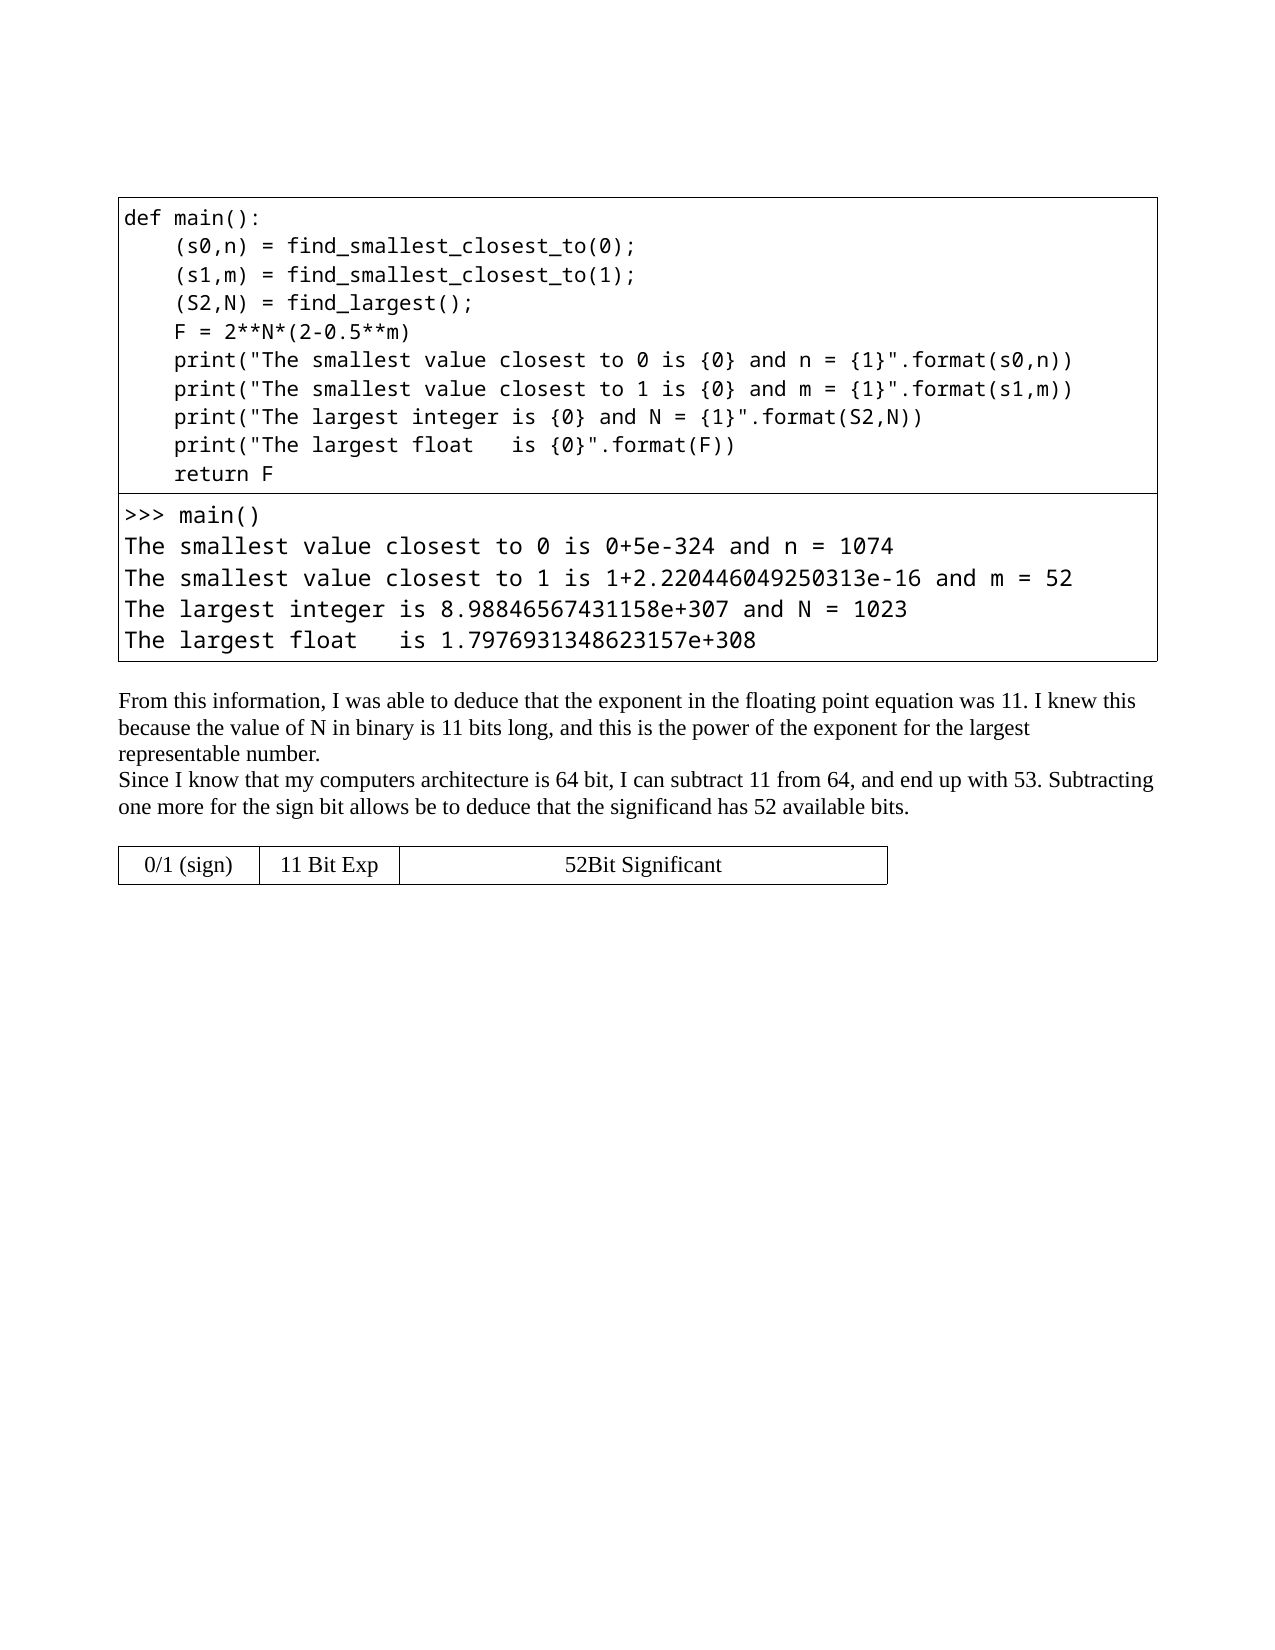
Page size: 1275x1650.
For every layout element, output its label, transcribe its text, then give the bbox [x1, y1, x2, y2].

table_header def main(): (s0,n) = find_smallest_closest_to(0); (s1,m) = find_smallest_closest_to(1); (S2,N) = find_largest(); F = 2**N*(2-0.5**m) print("The smallest value closest to 0 is {0} and n = {1}".format(s0,n)) print("The smallest value closest to 1 is {0} and m = {1}".format(s1,m)) print("The largest integer is {0} and N = {1}".format(S2,N)) print("The largest float is {0}".format(F)) return F [119, 198, 1157, 493]
text From this information, I was able to deduce that the exponent in the floating point equation was 11. I knew this because the value of N in binary is 11 bits long, and this is the power of the exponent for the largest representable number. [118, 687, 1157, 766]
table_header 52Bit Significant [400, 847, 887, 883]
table_cell >>> main() The smallest value closest to 0 is 0+5e-324 and n = 1074 The smallest value closest to 1 is 1+2.220446049250313e-16 and m = 52 The largest integer is 8.98846567431158e+307 and N = 1023 The largest float is 1.7976931348623157e+308 [119, 494, 1157, 661]
table_header 0/1 (sign) [119, 847, 259, 883]
text Since I know that my computers architecture is 64 bit, I can subtract 11 from 64, and end up with 53. Subtracting one more for the sign bit allows be to deduce that the significand has 52 available bits. [118, 766, 1157, 819]
table_header 11 Bit Exp [260, 847, 399, 883]
